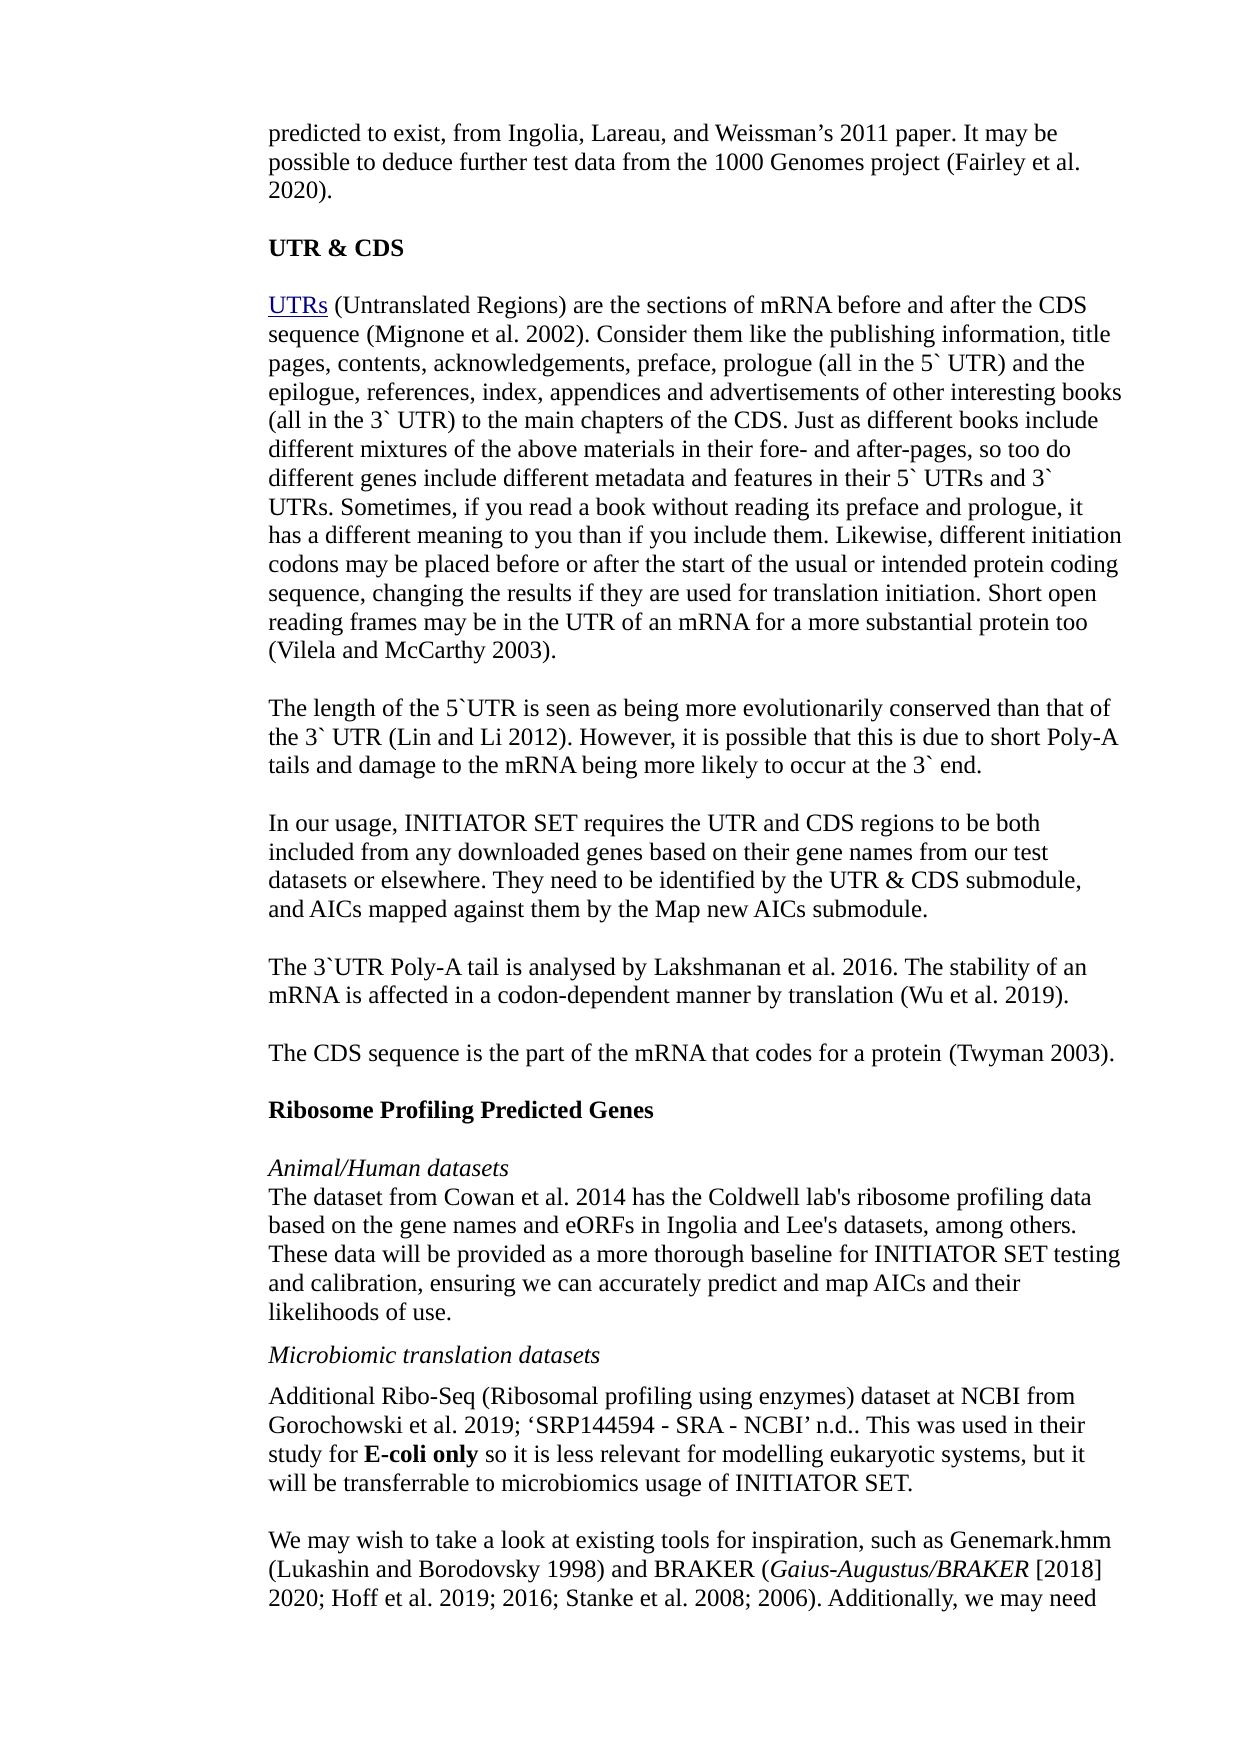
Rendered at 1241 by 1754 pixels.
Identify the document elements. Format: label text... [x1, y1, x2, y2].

text The length of the 5`UTR is seen as being more evolutionarily conserved than that of the 3` UTR (Lin and Li 2012). However, it is possible that this is due to short Poly-A tails and damage to the mRNA being more likely to occur at the 3` end. [268, 693, 1122, 779]
subtitle Microbiomic translation datasets [268, 1340, 1122, 1369]
text predicted to exist, from Ingolia, Lareau, and Weissman’s 2011 paper. It may be possible to deduce further test data from the 1000 Genomes project (Fairley et al. 2020). UTR & CDS UTRs (Untranslated Regions) are the sections of mRNA before and after the CDS sequence (Mignone et al. 2002). Consider them like the publishing information, title pages, contents, acknowledgements, preface, prologue (all in the 5` UTR) and the epilogue, references, index, appendices and advertisements of other interesting books (all in the 3` UTR) to the main chapters of the CDS. Just as different books include different mixtures of the above materials in their fore- and after-pages, so too do different genes include different metadata and features in their 5` UTRs and 3` UTRs. Sometimes, if you read a book without reading its preface and prologue, it has a different meaning to you than if you include them. Likewise, different initiation codons may be placed before or after the start of the usual or intended protein coding sequence, changing the results if they are used for translation initiation. Short open reading frames may be in the UTR of an mRNA for a more substantial protein too (Vilela and McCarthy 2003). [268, 118, 1122, 664]
text Additional Ribo-Seq (Ribosomal profiling using enzymes) dataset at NCBI from Gorochowski et al. 2019; ‘SRP144594 - SRA - NCBI’ n.d.. This was used in their study for E-coli only so it is less relevant for modelling eukaryotic systems, but it will be transferrable to microbiomics usage of INITIATOR SET. We may wish to take a look at existing tools for inspiration, such as Genemark.hmm (Lukashin and Borodovsky 1998) and BRAKER (Gaius-Augustus/BRAKER [2018] 2020; Hoff et al. 2019; 2016; Stanke et al. 2008; 2006). Additionally, we may need [268, 1381, 1122, 1611]
text In our usage, INITIATOR SET requires the UTR and CDS regions to be both included from any downloaded genes based on their gene names from our test datasets or elsewhere. They need to be identified by the UTR & CDS submodule, and AICs mapped against them by the Map new AICs submodule. The 3`UTR Poly-A tail is analysed by Lakshmanan et al. 2016. The stability of an mRNA is affected in a codon-dependent manner by translation (Wu et al. 2019). [268, 808, 1122, 1009]
text Animal/Human datasets [268, 1124, 1122, 1182]
text The CDS sequence is the part of the mRNA that codes for a protein (Twyman 2003). [268, 1009, 1122, 1067]
text The dataset from Cowan et al. 2014 has the Coldwell lab's ribosome profiling data based on the gene names and eORFs in Ingolia and Lee's datasets, among others. These data will be provided as a more thorough baseline for INITIATOR SET testing and calibration, ensuring we can accurately predict and map AICs and their likelihoods of use. [268, 1182, 1122, 1326]
text Ribosome Profiling Predicted Genes [268, 1067, 1122, 1124]
